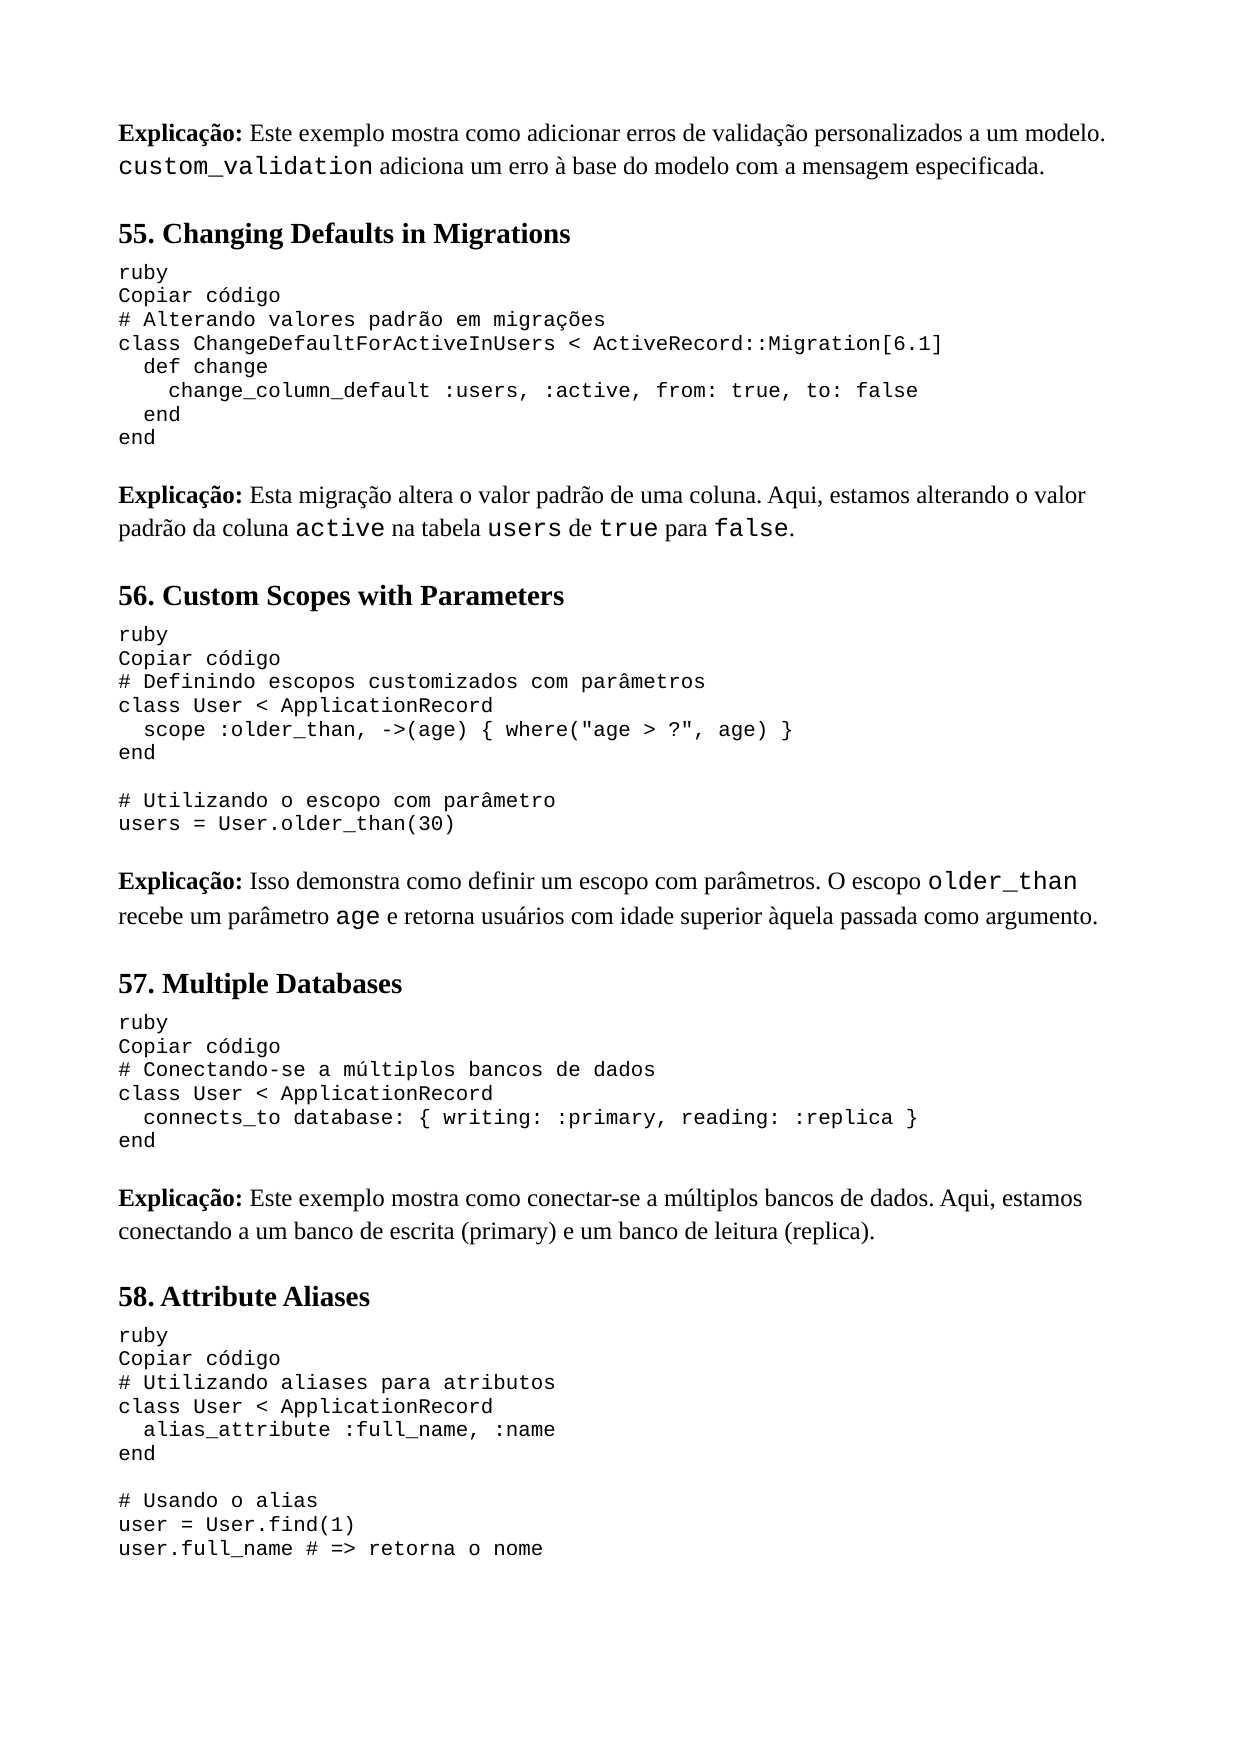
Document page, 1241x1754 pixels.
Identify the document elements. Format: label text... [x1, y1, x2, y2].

text class User < ApplicationRecord [118, 1083, 1122, 1107]
text # Utilizando aliases para atributos [118, 1372, 1122, 1396]
text Copiar código [118, 648, 1122, 671]
text ruby [118, 1325, 1122, 1348]
text user.full_name # => retorna o nome [118, 1537, 1122, 1561]
text change_column_default :users, :active, from: true, to: false [118, 380, 1122, 404]
text scope :older_than, ->(age) { where("age > ?", age) } [118, 719, 1122, 742]
text ruby [118, 1012, 1122, 1036]
text ruby [118, 262, 1122, 285]
text Copiar código [118, 1348, 1122, 1372]
text end [118, 1443, 1122, 1467]
text connects_to database: { writing: :primary, reading: :replica } [118, 1107, 1122, 1130]
text Explicação: Esta migração altera o valor padrão de uma coluna. Aqui, estamos alterando o valor padrão da coluna active na tabela users de true para false. [118, 480, 1122, 544]
text class ChangeDefaultForActiveInUsers < ActiveRecord::Migration[6.1] [118, 333, 1122, 356]
text # Definindo escopos customizados com parâmetros [118, 671, 1122, 695]
text users = User.older_than(30) [118, 813, 1122, 837]
text Explicação: Este exemplo mostra como conectar-se a múltiplos bancos de dados. Aqui, estamos conectando a um banco de escrita (primary) e um banco de leitura (replica). [118, 1183, 1122, 1245]
text end [118, 742, 1122, 766]
subtitle 56. Custom Scopes with Parameters [118, 578, 1122, 612]
text ruby [118, 624, 1122, 648]
text Explicação: Isso demonstra como definir um escopo com parâmetros. O escopo older_than recebe um parâmetro age e retorna usuários com idade superior àquela passada como argumento. [118, 866, 1122, 932]
text Explicação: Este exemplo mostra como adicionar erros de validação personalizados a um modelo. custom_validation adiciona um erro à base do modelo com a mensagem especificada. [118, 118, 1122, 182]
text # Utilizando o escopo com parâmetro [118, 789, 1122, 813]
text end [118, 404, 1122, 427]
text class User < ApplicationRecord [118, 695, 1122, 719]
text class User < ApplicationRecord [118, 1396, 1122, 1419]
subtitle 58. Attribute Aliases [118, 1279, 1122, 1312]
text end [118, 1130, 1122, 1154]
text alias_attribute :full_name, :name [118, 1419, 1122, 1443]
subtitle 57. Multiple Databases [118, 966, 1122, 999]
text user = User.find(1) [118, 1514, 1122, 1537]
text # Usando o alias [118, 1490, 1122, 1514]
text Copiar código [118, 1036, 1122, 1059]
text end [118, 427, 1122, 451]
text # Alterando valores padrão em migrações [118, 309, 1122, 333]
text # Conectando-se a múltiplos bancos de dados [118, 1059, 1122, 1083]
subtitle 55. Changing Defaults in Migrations [118, 216, 1122, 249]
text Copiar código [118, 285, 1122, 309]
text def change [118, 356, 1122, 380]
